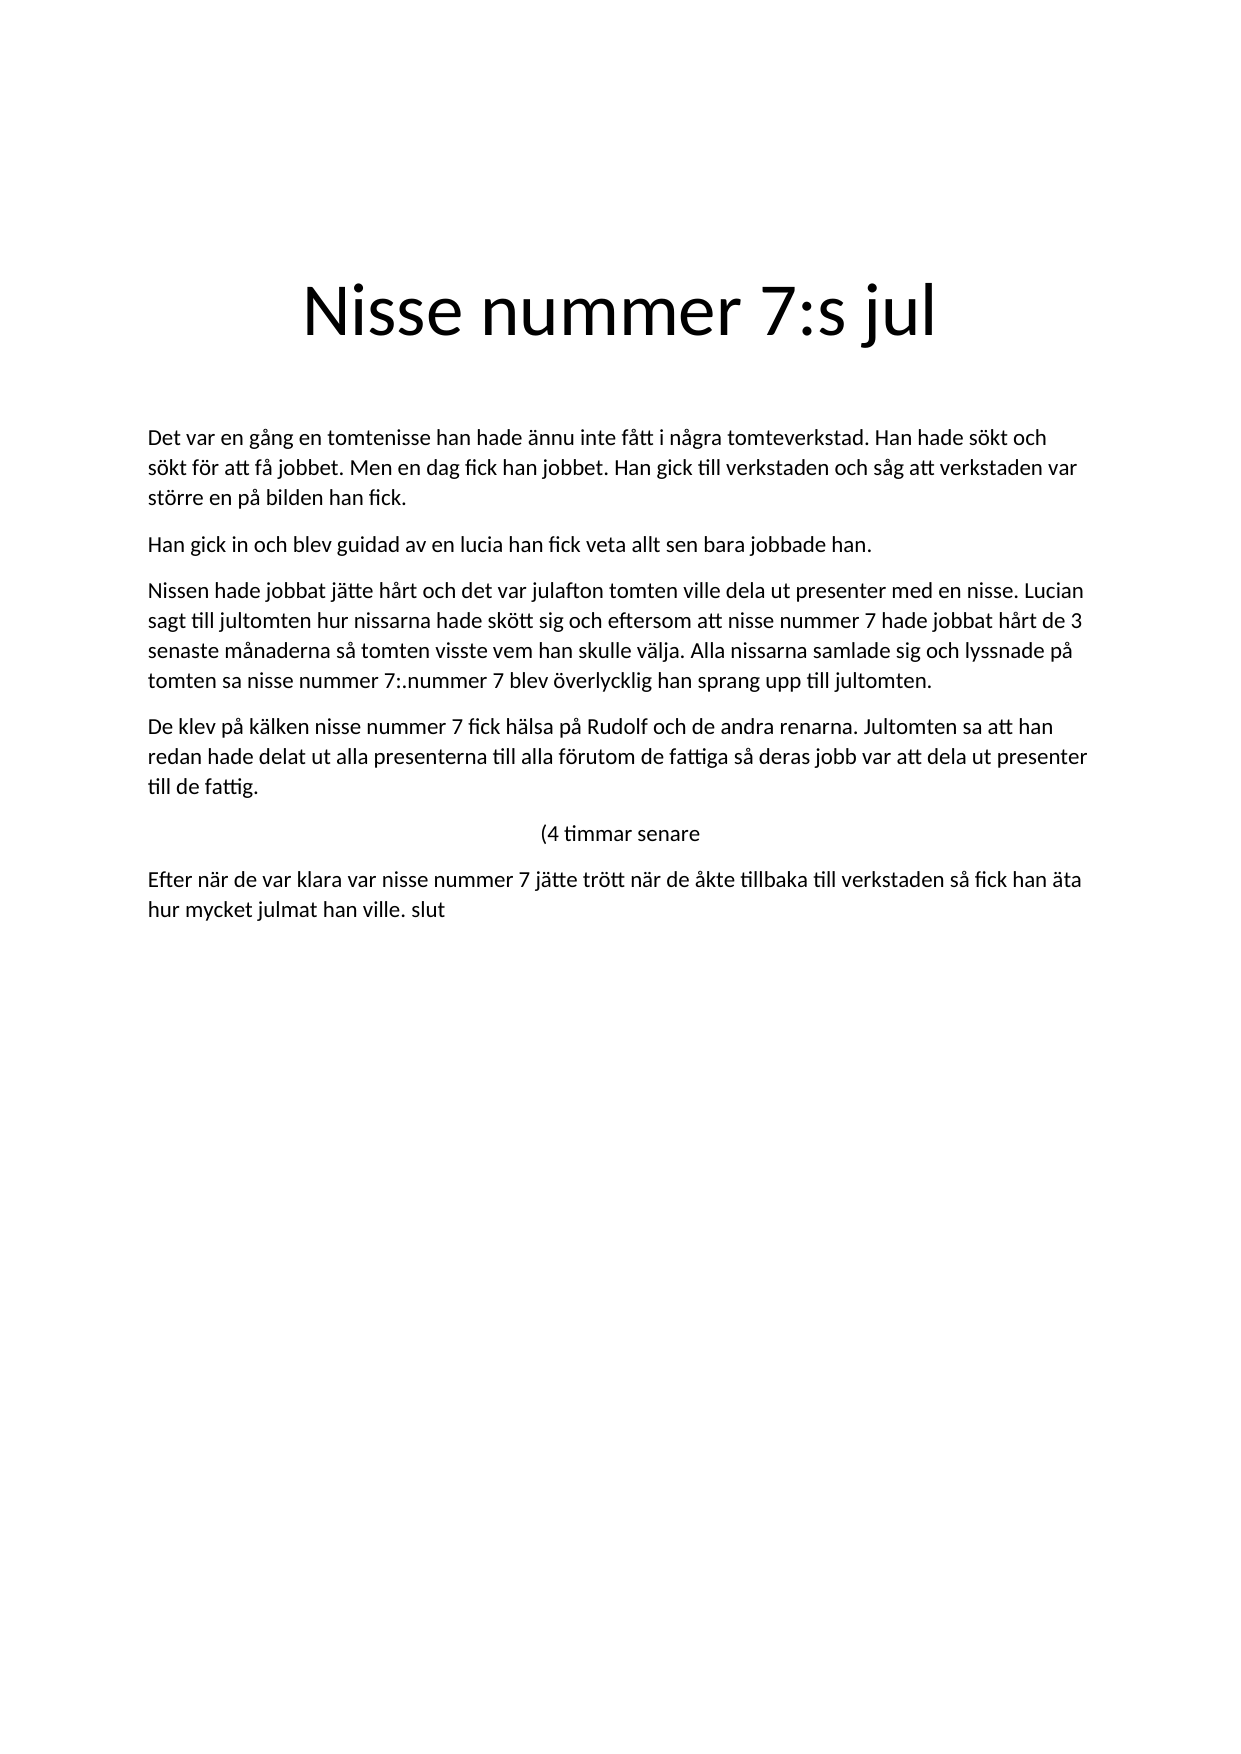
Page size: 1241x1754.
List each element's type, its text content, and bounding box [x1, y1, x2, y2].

text (4 timmar senare [148, 819, 1093, 847]
text Han gick in och blev guidad av en lucia han fick veta allt sen bara jobbade han. [148, 530, 1093, 558]
text De klev på kälken nisse nummer 7 fick hälsa på Rudolf och de andra renarna. Jultomten sa att han redan hade delat ut alla presenterna till alla förutom de fattiga så deras jobb var att dela ut presenter till de fattig. [148, 712, 1093, 800]
text Nisse nummer 7:s jul [148, 262, 1093, 354]
text Det var en gång en tomtenisse han hade ännu inte fått i några tomteverkstad. Han hade sökt och sökt för att få jobbet. Men en dag fick han jobbet. Han gick till verkstaden och såg att verkstaden var större en på bilden han fick. [148, 423, 1093, 511]
text Nissen hade jobbat jätte hårt och det var julafton tomten ville dela ut presenter med en nisse. Lucian sagt till jultomten hur nissarna hade skött sig och eftersom att nisse nummer 7 hade jobbat hårt de 3 senaste månaderna så tomten visste vem han skulle välja. Alla nissarna samlade sig och lyssnade på tomten sa nisse nummer 7:.nummer 7 blev överlycklig han sprang upp till jultomten. [148, 576, 1093, 694]
text Efter när de var klara var nisse nummer 7 jätte trött när de åkte tillbaka till verkstaden så fick han äta hur mycket julmat han ville. slut [148, 865, 1093, 923]
